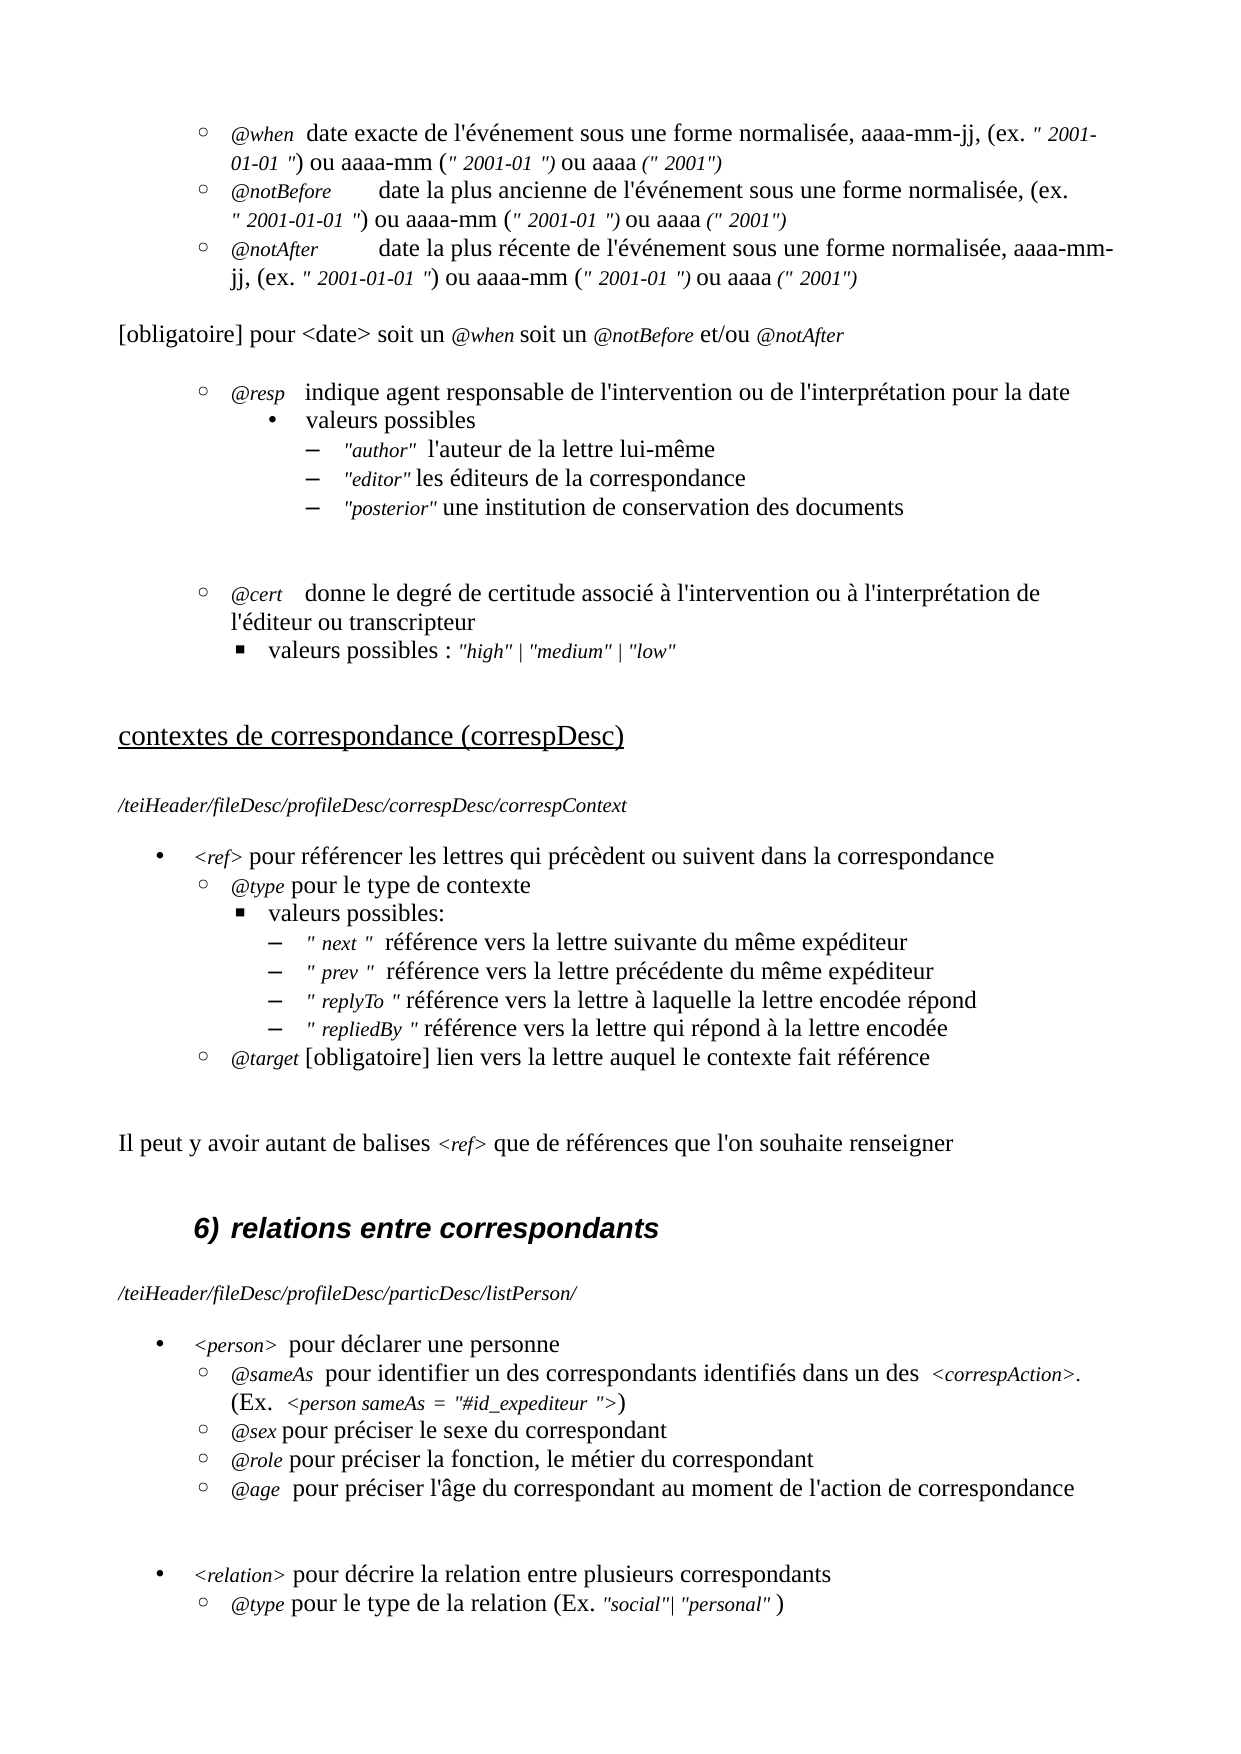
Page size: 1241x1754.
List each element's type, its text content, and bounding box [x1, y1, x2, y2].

list <ref> pour référencer les lettres qui précèdent ou suivent dans la correspondance [156, 841, 1122, 870]
list @notAfter date la plus récente de l'événement sous une forme normalisée, aaaa-mm-jj, (ex. " 2001-01-01 ") ou aaaa-mm (" 2001-01 ") ou aaaa (" 2001") [193, 233, 1122, 291]
list @target [obligatoire] lien vers la lettre auquel le contexte fait référence [193, 1042, 1122, 1071]
list "author" l'auteur de la lettre lui-même [306, 434, 1122, 463]
list "editor" les éditeurs de la correspondance [306, 463, 1122, 492]
list @type pour le type de la relation (Ex. "social"| "personal" ) [193, 1588, 1122, 1617]
list @sameAs pour identifier un des correspondants identifiés dans un des <correspAction>. (Ex. <person sameAs = "#id_expediteur ">) [193, 1358, 1122, 1416]
list @type pour le type de contexte [193, 870, 1122, 898]
list " repliedBy " référence vers la lettre qui répond à la lettre encodée [268, 1013, 1122, 1042]
list @sex pour préciser le sexe du correspondant [193, 1416, 1122, 1444]
list @notBefore date la plus ancienne de l'événement sous une forme normalisée, (ex. " 2001-01-01 ") ou aaaa-mm (" 2001-01 ") ou aaaa (" 2001") [193, 176, 1122, 233]
text /teiHeader/fileDesc/profileDesc/particDesc/listPerson/ [118, 1281, 1122, 1305]
list @age pour préciser l'âge du correspondant au moment de l'action de correspondance [193, 1473, 1122, 1502]
list @resp indique agent responsable de l'intervention ou de l'interprétation pour la date [193, 377, 1122, 406]
list @role pour préciser la fonction, le métier du correspondant [193, 1444, 1122, 1473]
list <relation> pour décrire la relation entre plusieurs correspondants [156, 1559, 1122, 1588]
text Il peut y avoir autant de balises <ref> que de références que l'on souhaite renseigner [118, 1128, 1122, 1157]
list @when date exacte de l'événement sous une forme normalisée, aaaa-mm-jj, (ex. " 2001-01-01 ") ou aaaa-mm (" 2001-01 ") ou aaaa (" 2001") [193, 118, 1122, 176]
subtitle relations entre correspondants [193, 1211, 1122, 1244]
list "posterior" une institution de conservation des documents [306, 492, 1122, 521]
text [obligatoire] pour <date> soit un @when soit un @notBefore et/ou @notAfter [118, 319, 1122, 348]
text /teiHeader/fileDesc/profileDesc/correspDesc/correspContext [118, 793, 1122, 817]
list " replyTo " référence vers la lettre à laquelle la lettre encodée répond [268, 985, 1122, 1013]
list " prev " référence vers la lettre précédente du même expéditeur [268, 956, 1122, 985]
list valeurs possibles [268, 406, 1122, 434]
list valeurs possibles: [231, 898, 1122, 927]
list valeurs possibles : "high" | "medium" | "low" [231, 636, 1122, 664]
list @cert donne le degré de certitude associé à l'intervention ou à l'interprétation de l'éditeur ou transcripteur [193, 578, 1122, 636]
list <person> pour déclarer une personne [156, 1329, 1122, 1358]
list " next " référence vers la lettre suivante du même expéditeur [268, 927, 1122, 956]
subtitle contextes de correspondance (correspDesc) [118, 718, 1122, 752]
